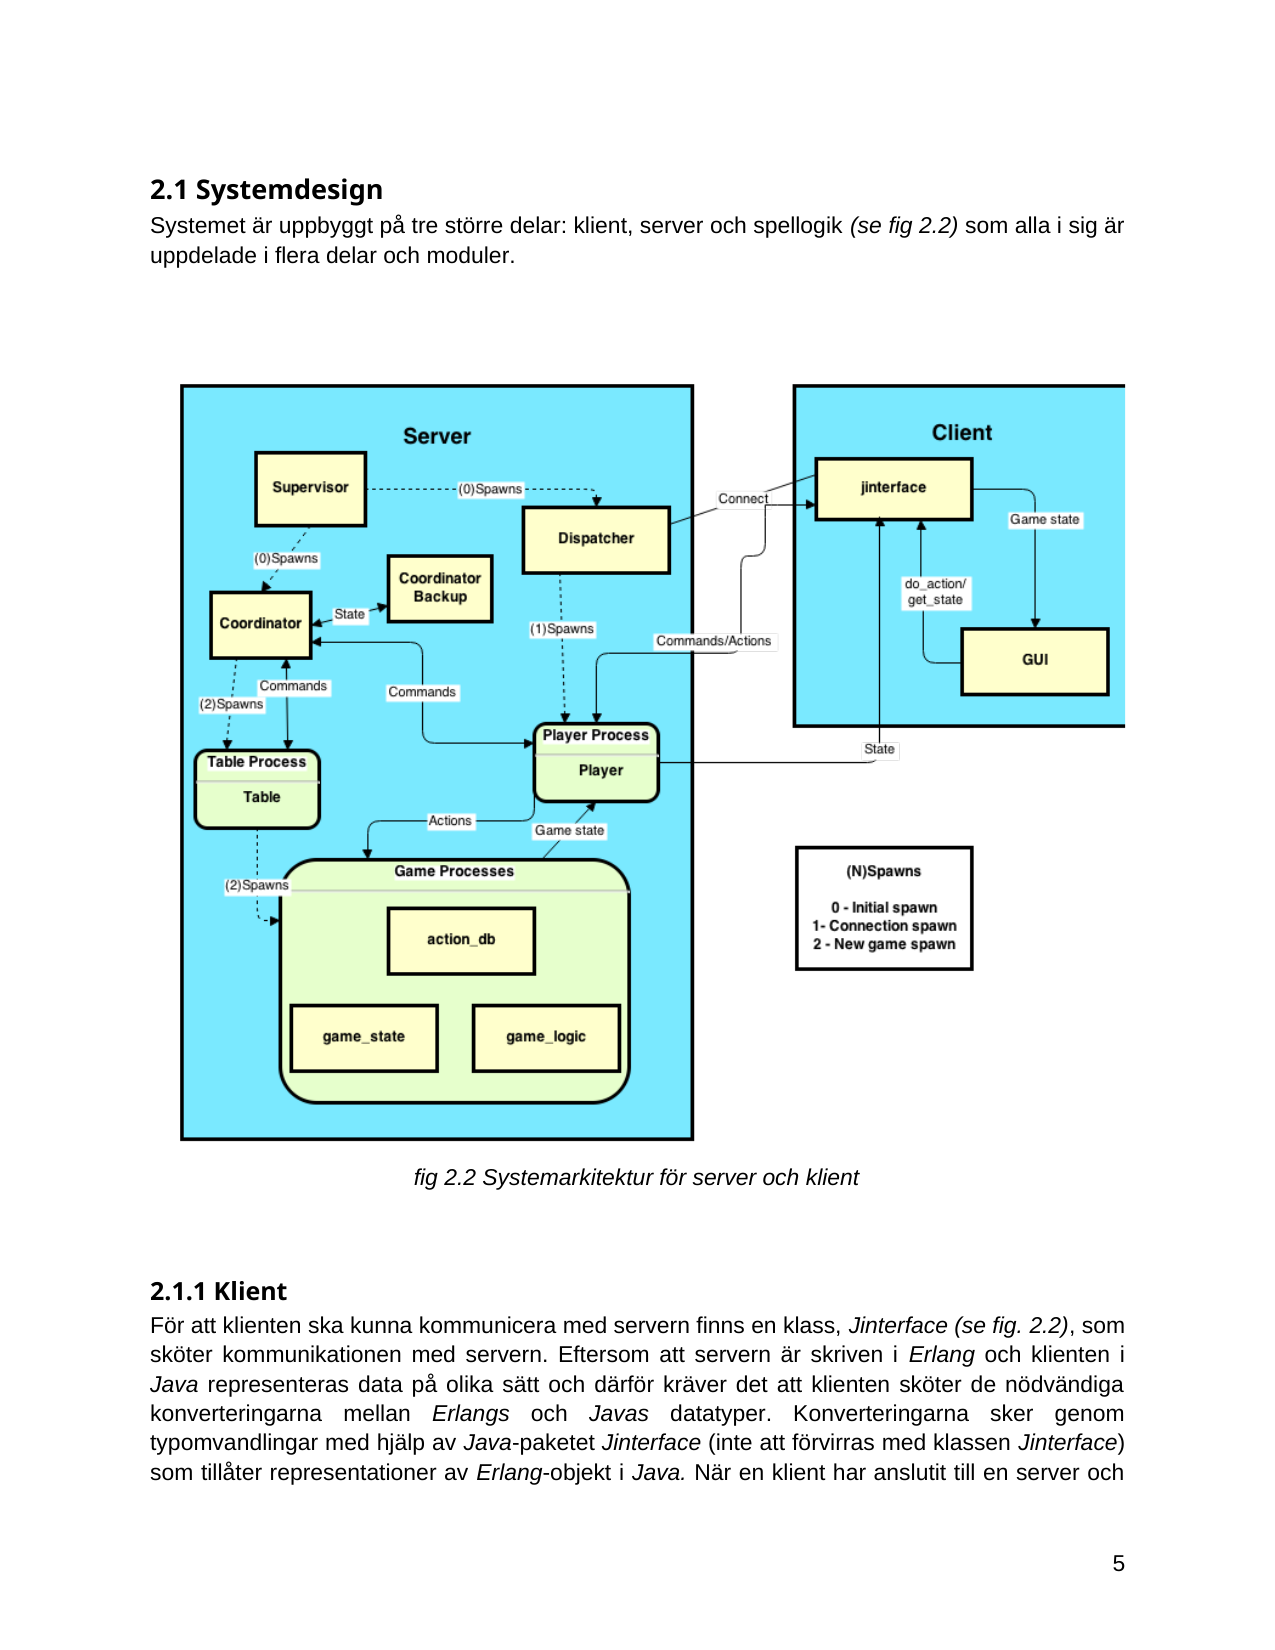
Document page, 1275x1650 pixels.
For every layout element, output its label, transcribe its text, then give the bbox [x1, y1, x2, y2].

subtitle 2.1 Systemdesign [150, 171, 1125, 208]
picture [179, 383, 1125, 1146]
text För att klienten ska kunna kommunicera med servern finns en klass, Jinterface (se fig. 2.2), som sköter kommunikationen med servern. Eftersom att servern är skriven i Erlang och klienten i Java representeras data på olika sätt och därför kräver det att klienten sköter de nödvändiga konverteringarna mellan Erlangs och Javas datatyper. Konverteringarna sker genom typomvandlingar med hjälp av Java-paketet Jinterface (inte att förvirras med klassen Jinterface) som tillåter representationer av Erlang-objekt i Java. När en klient har anslutit till en server och [150, 1313, 1125, 1485]
text Systemet är uppbyggt på tre större delar: klient, server och spellogik (se fig 2.2) som alla i sig är uppdelade i flera delar och moduler. [150, 213, 1125, 268]
subtitle 2.1.1 Klient [150, 1273, 1125, 1307]
table_header fig 2.2 Systemarkitektur för server och klient [151, 329, 1125, 1200]
